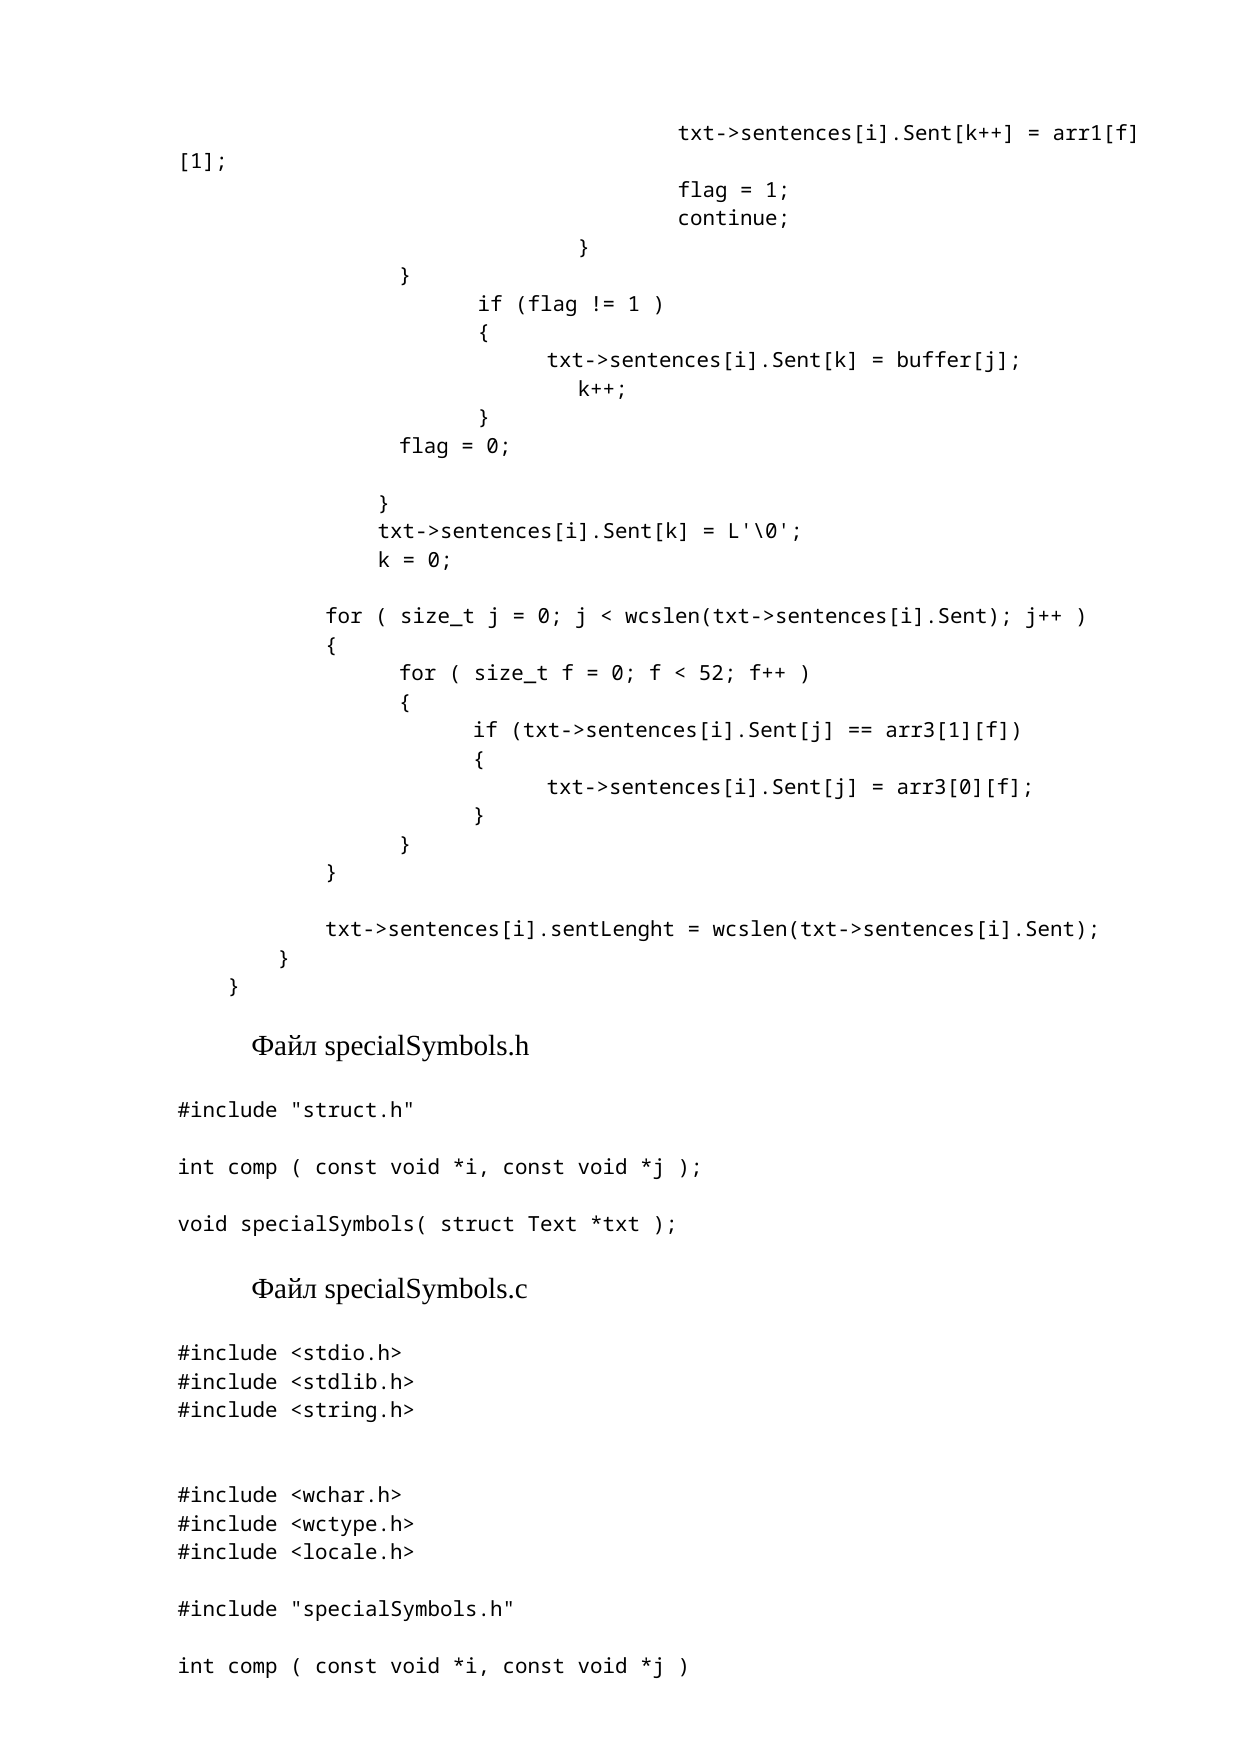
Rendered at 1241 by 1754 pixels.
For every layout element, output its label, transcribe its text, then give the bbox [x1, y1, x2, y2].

text } [177, 260, 1152, 289]
text flag = 0; [177, 431, 1152, 459]
text #include <stdio.h> [177, 1338, 1152, 1367]
text } [177, 488, 1152, 516]
text int comp ( const void *i, const void *j ) [177, 1651, 1152, 1679]
text } [177, 801, 1152, 829]
text } [177, 943, 1152, 971]
text for ( size_t f = 0; f < 52; f++ ) [177, 658, 1152, 687]
text { [177, 630, 1152, 658]
text Файл specialSymbols.c [177, 1271, 1152, 1305]
text } [177, 857, 1152, 886]
text #include <locale.h> [177, 1537, 1152, 1566]
text #include "struct.h" [177, 1096, 1152, 1124]
text #include "specialSymbols.h" [177, 1594, 1152, 1623]
text for ( size_t j = 0; j < wcslen(txt->sentences[i].Sent); j++ ) [177, 602, 1152, 630]
text } [177, 971, 1152, 1000]
text txt->sentences[i].Sent[k] = L'\0'; [177, 516, 1152, 545]
text if (flag != 1 ) [177, 289, 1152, 317]
text #include <stdlib.h> [177, 1367, 1152, 1395]
text #include <string.h> [177, 1395, 1152, 1424]
text { [177, 317, 1152, 346]
text } [177, 232, 1152, 260]
text #include <wchar.h> [177, 1481, 1152, 1509]
text txt->sentences[i].Sent[j] = arr3[0][f]; [177, 772, 1152, 801]
text continue; [177, 203, 1152, 232]
text txt->sentences[i].Sent[k++] = arr1[f][1]; [177, 118, 1152, 175]
text k++; [177, 374, 1152, 402]
text } [177, 829, 1152, 857]
text txt->sentences[i].sentLenght = wcslen(txt->sentences[i].Sent); [177, 914, 1152, 943]
text int comp ( const void *i, const void *j ); [177, 1152, 1152, 1181]
text k = 0; [177, 545, 1152, 573]
text } [177, 402, 1152, 431]
text if (txt->sentences[i].Sent[j] == arr3[1][f]) [177, 715, 1152, 744]
text #include <wctype.h> [177, 1509, 1152, 1537]
text txt->sentences[i].Sent[k] = buffer[j]; [177, 346, 1152, 374]
text { [177, 687, 1152, 715]
text flag = 1; [177, 175, 1152, 203]
text void specialSymbols( struct Text *txt ); [177, 1209, 1152, 1238]
text { [177, 744, 1152, 772]
text Файл specialSymbols.h [177, 1028, 1152, 1062]
